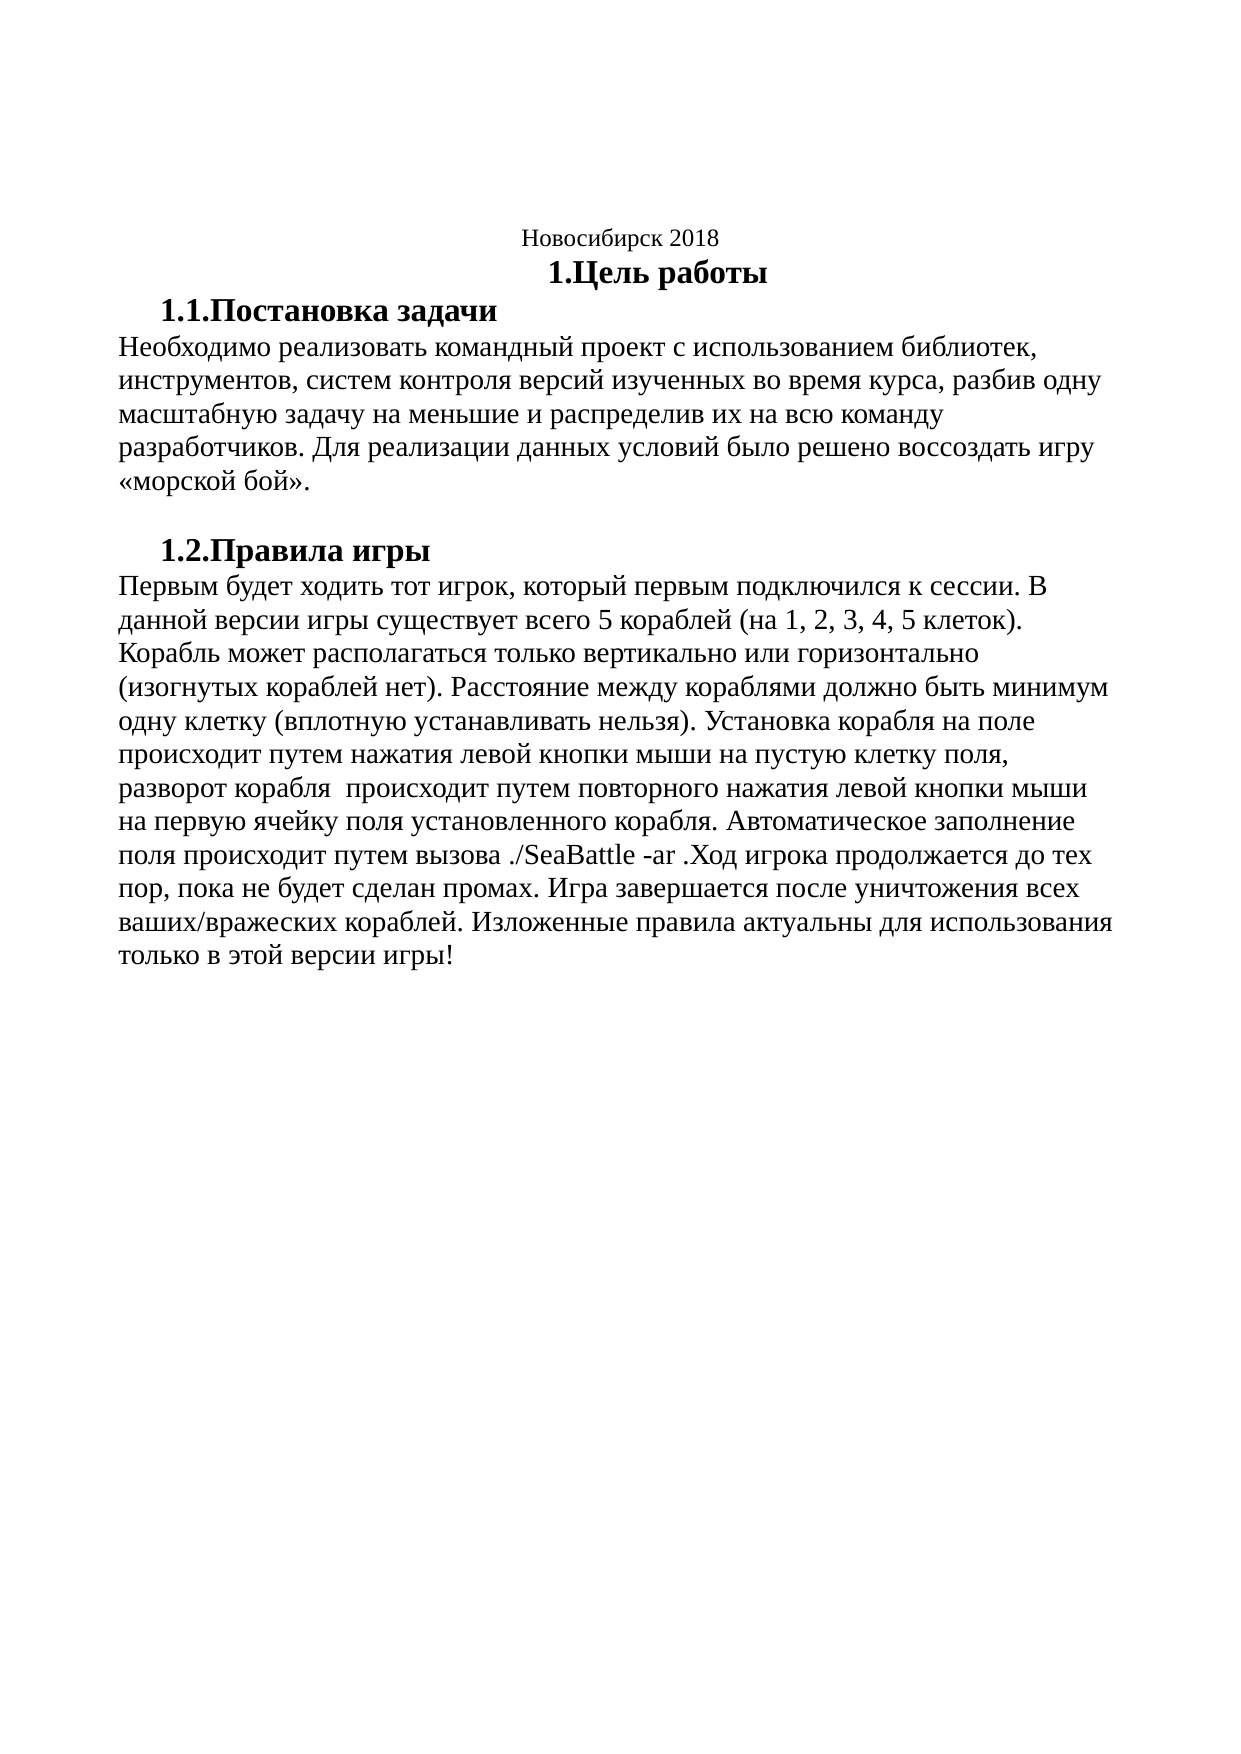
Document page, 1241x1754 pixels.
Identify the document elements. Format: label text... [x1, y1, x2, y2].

text Необходимо реализовать командный проект с использованием библиотек, инструментов, систем контроля версий изученных во время курса, разбив одну масштабную задачу на меньшие и распределив их на всю команду разработчиков. Для реализации данных условий было решено воссоздать игру «морской бой». [118, 329, 1122, 497]
list 1.Цель работы [156, 252, 1122, 291]
text Новосибирск 2018 [118, 223, 1122, 252]
text 1.1.Постановка задачи [118, 291, 1122, 329]
text Первым будет ходить тот игрок, который первым подключился к сессии. В данной версии игры существует всего 5 кораблей (на 1, 2, 3, 4, 5 клеток). Корабль может располагаться только вертикально или горизонтально (изогнутых кораблей нет). Расстояние между кораблями должно быть минимум одну клетку (вплотную устанавливать нельзя). Установка корабля на поле происходит путем нажатия левой кнопки мыши на пустую клетку поля, разворот корабля происходит путем повторного нажатия левой кнопки мыши на первую ячейку поля установленного корабля. Автоматическое заполнение поля происходит путем вызова ./SeaBattle -ar .Ход игрока продолжается до тех пор, пока не будет сделан промах. Игра завершается после уничтожения всех ваших/вражеских кораблей. Изложенные правила актуальны для использования только в этой версии игры! [118, 568, 1122, 971]
text 1.2.Правила игры [118, 530, 1122, 568]
